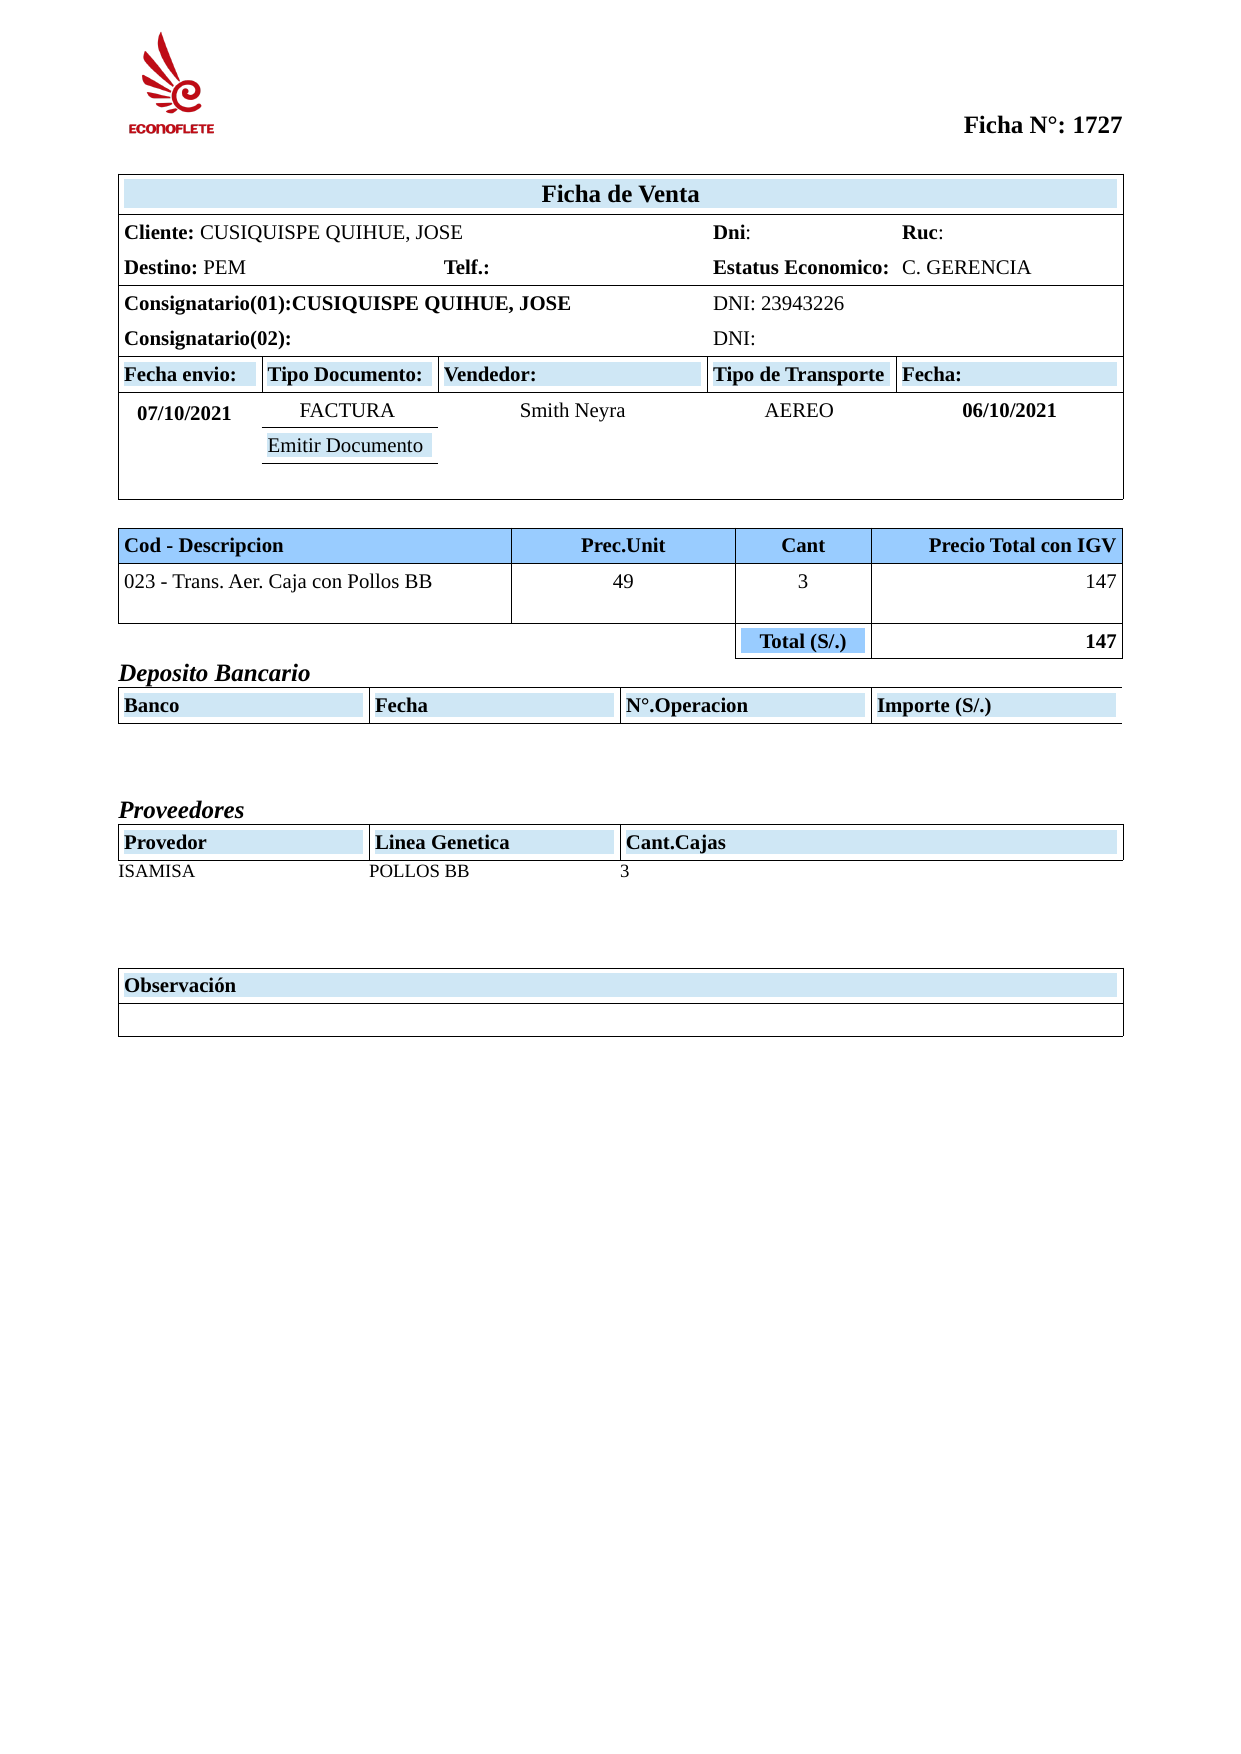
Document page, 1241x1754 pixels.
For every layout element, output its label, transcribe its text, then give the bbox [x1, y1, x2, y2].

table_cell [119, 1004, 1123, 1036]
table_cell [871, 771, 1122, 795]
table_cell [118, 946, 369, 967]
table_header Provedor [119, 825, 369, 859]
table_cell Telf.: [438, 249, 707, 285]
table_cell Smith Neyra [438, 393, 707, 498]
table_cell Destino: PEM [119, 249, 438, 285]
table_cell FACTURA [262, 393, 438, 427]
table_header Banco [119, 688, 369, 723]
table_cell 147 [872, 624, 1122, 658]
table_cell POLLOS BB [369, 861, 620, 881]
text Deposito Bancario [118, 658, 1122, 687]
table_header Cant.Cajas [621, 825, 1123, 859]
table_cell [262, 464, 438, 498]
table_cell [369, 903, 620, 924]
table_cell [620, 924, 1123, 946]
table_cell [118, 724, 369, 747]
table_cell [620, 946, 1123, 967]
table_cell [369, 747, 620, 771]
table_cell DNI: [707, 321, 1123, 356]
table_cell [620, 724, 871, 747]
table_cell [871, 747, 1122, 771]
table_cell 49 [512, 564, 735, 623]
table_cell Fecha envio: [119, 357, 262, 392]
table_cell [620, 881, 1123, 903]
table_cell [118, 903, 369, 924]
table_header Linea Genetica [370, 825, 620, 859]
table_cell [118, 747, 369, 771]
table_cell Emitir Documento [262, 428, 438, 463]
table_cell [369, 771, 620, 795]
table_header Ficha de Venta [119, 175, 1123, 214]
table_cell [369, 924, 620, 946]
table_cell [620, 747, 871, 771]
table_cell 06/10/2021 [896, 393, 1123, 498]
picture [118, 31, 225, 134]
table_header Cant [736, 529, 871, 563]
table_cell ISAMISA [118, 861, 369, 881]
table_header Cod - Descripcion [119, 529, 511, 563]
table_cell Fecha: [897, 357, 1123, 392]
table_cell 023 - Trans. Aer. Caja con Pollos BB [119, 564, 511, 623]
table_cell Estatus Economico: [707, 249, 896, 285]
table_cell Vendedor: [439, 357, 707, 392]
table_header Observación [119, 969, 1123, 1003]
table_cell Tipo de Transporte [708, 357, 896, 392]
table_cell AEREO [707, 393, 896, 498]
table_cell 3 [736, 564, 871, 623]
table_cell Tipo Documento: [263, 357, 438, 392]
table_cell [118, 924, 369, 946]
text Proveedores [118, 795, 1122, 824]
table_cell Consignatario(02): [119, 321, 707, 356]
table_cell [511, 624, 735, 658]
table_cell [620, 903, 1123, 924]
table_cell Dni: [707, 215, 896, 249]
table_cell [118, 771, 369, 795]
table_cell [620, 771, 871, 795]
table_header Importe (S/.) [872, 688, 1122, 723]
table_cell DNI: 23943226 [707, 286, 1123, 321]
table_cell C. GERENCIA [896, 249, 1123, 285]
table_cell Consignatario(01):CUSIQUISPE QUIHUE, JOSE [119, 286, 707, 321]
table_cell Total (S/.) [736, 624, 871, 658]
table_cell 07/10/2021 [119, 393, 262, 498]
table_cell [118, 624, 511, 658]
table_cell [369, 946, 620, 967]
table_header N°.Operacion [621, 688, 871, 723]
table_cell 3 [620, 861, 1123, 881]
table_cell [871, 724, 1122, 747]
table_cell 147 [872, 564, 1122, 623]
table_cell [369, 724, 620, 747]
table_header Precio Total con IGV [872, 529, 1122, 563]
table_header Fecha [370, 688, 620, 723]
table_cell [369, 881, 620, 903]
table_header Prec.Unit [512, 529, 735, 563]
table_cell Cliente: CUSIQUISPE QUIHUE, JOSE [119, 215, 707, 249]
table_cell [118, 881, 369, 903]
table_cell Ruc: [896, 215, 1123, 249]
